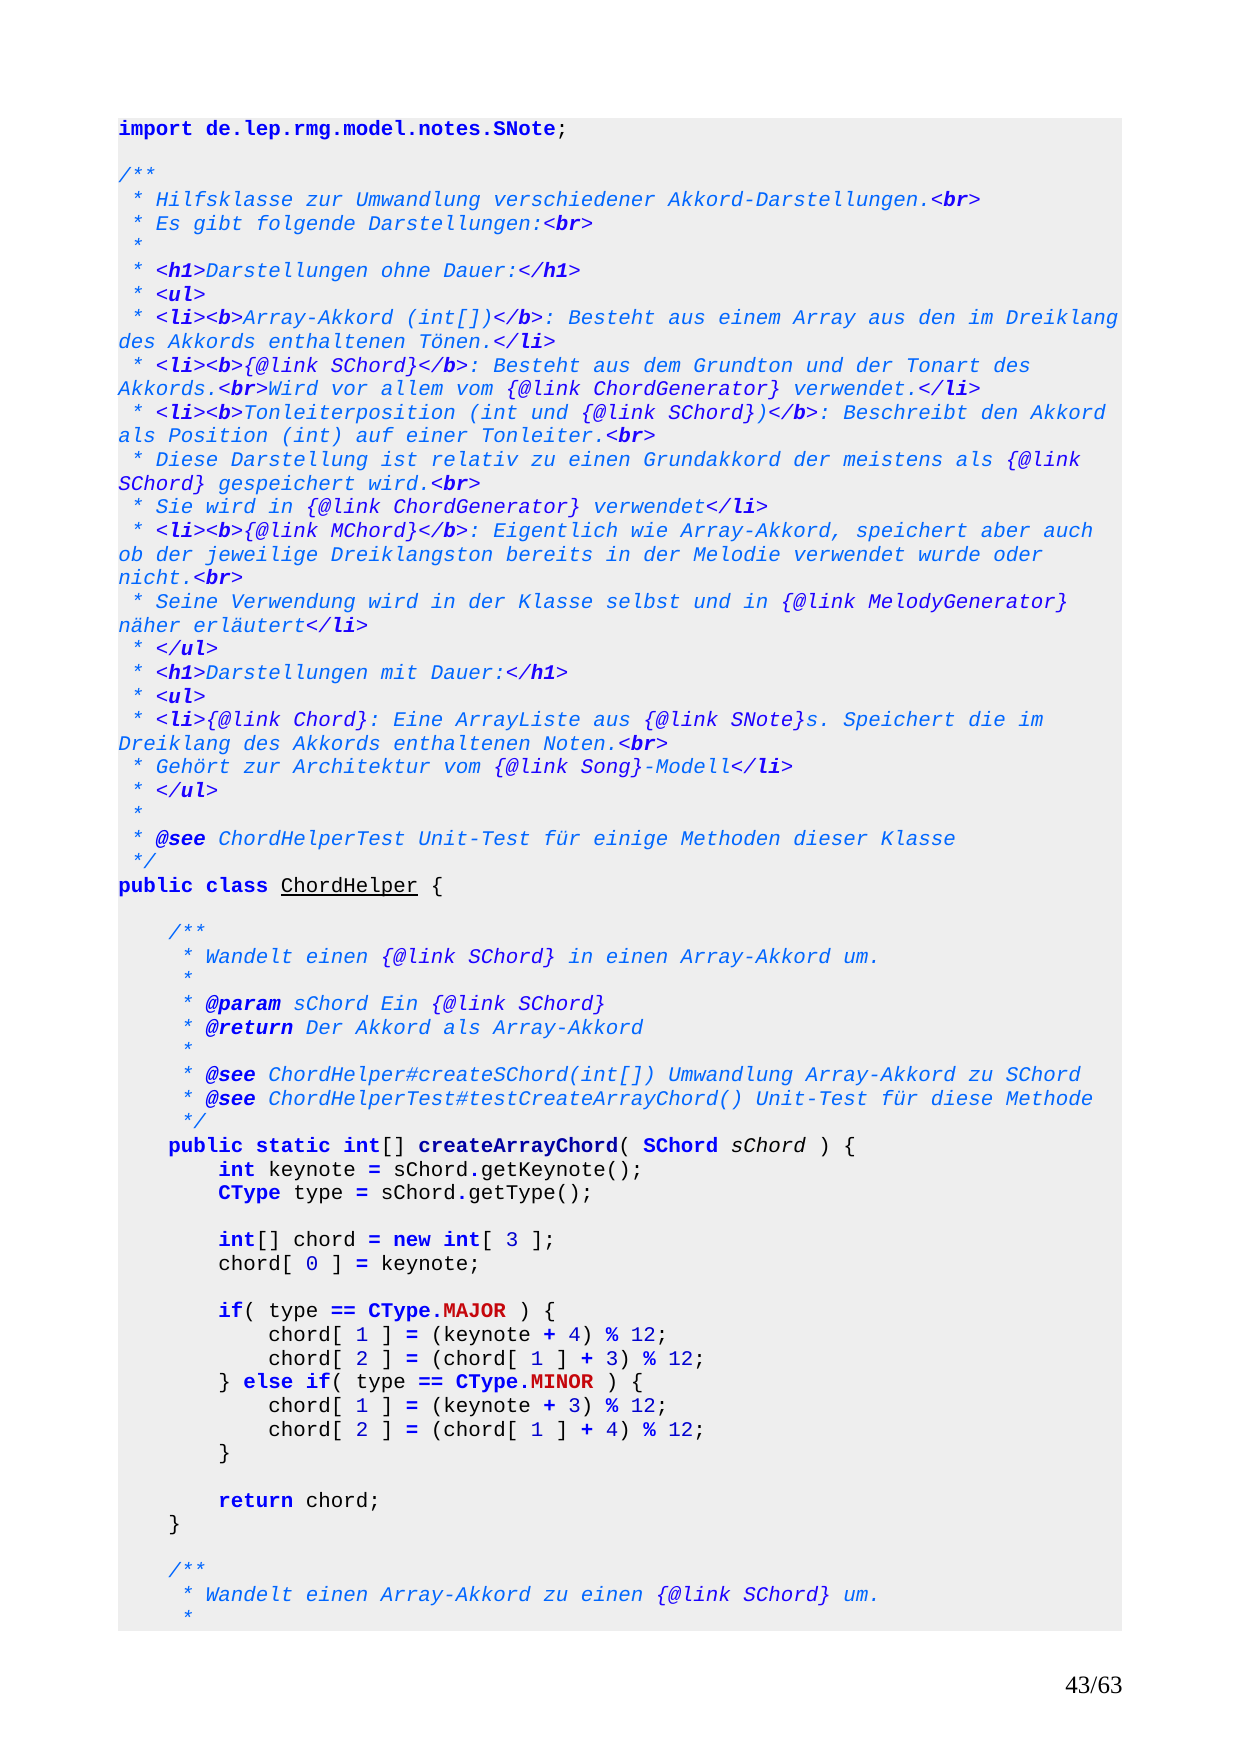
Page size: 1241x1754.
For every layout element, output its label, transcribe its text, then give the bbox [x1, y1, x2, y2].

text * Sie wird in {@link ChordGenerator} verwendet</li> [118, 496, 1122, 520]
text * Diese Darstellung ist relativ zu einen Grundakkord der meistens als {@link SChord} gespeichert wird.<br> [118, 449, 1122, 496]
text * @return Der Akkord als Array-Akkord [118, 1017, 1122, 1040]
text * <li><b>{@link MChord}</b>: Eigentlich wie Array-Akkord, speichert aber auch ob der jeweilige Dreiklangston bereits in der Melodie verwendet wurde oder nicht.<br> [118, 520, 1122, 591]
text */ [118, 851, 1122, 875]
text chord[ 1 ] = (keynote + 4) % 12; [118, 1324, 1122, 1348]
text * <li><b>Tonleiterposition (int und {@link SChord})</b>: Beschreibt den Akkord als Position (int) auf einer Tonleiter.<br> [118, 402, 1122, 449]
text * Gehört zur Architektur vom {@link Song}-Modell</li> [118, 757, 1122, 780]
text * @see ChordHelperTest#testCreateArrayChord() Unit-Test für diese Methode [118, 1088, 1122, 1111]
text CType type = sChord.getType(); [118, 1182, 1122, 1206]
text * Es gibt folgende Darstellungen:<br> [118, 213, 1122, 236]
text * [118, 969, 1122, 993]
text * <li>{@link Chord}: Eine ArrayListe aus {@link SNote}s. Speichert die im Dreiklang des Akkords enthaltenen Noten.<br> [118, 709, 1122, 757]
text /** [118, 1561, 1122, 1584]
text if( type == CType.MAJOR ) { [118, 1300, 1122, 1324]
text * [118, 236, 1122, 260]
text * @see ChordHelper#createSChord(int[]) Umwandlung Array-Akkord zu SChord [118, 1064, 1122, 1088]
text int[] chord = new int[ 3 ]; [118, 1229, 1122, 1253]
text * @param sChord Ein {@link SChord} [118, 993, 1122, 1017]
text } else if( type == CType.MINOR ) { [118, 1371, 1122, 1395]
text * [118, 1040, 1122, 1064]
text return chord; [118, 1489, 1122, 1513]
text * @see ChordHelperTest Unit-Test für einige Methoden dieser Klasse [118, 827, 1122, 851]
text * <h1>Darstellungen ohne Dauer:</h1> [118, 260, 1122, 284]
text public static int[] createArrayChord( SChord sChord ) { [118, 1135, 1122, 1158]
text /** [118, 165, 1122, 189]
text * <h1>Darstellungen mit Dauer:</h1> [118, 662, 1122, 686]
text int keynote = sChord.getKeynote(); [118, 1158, 1122, 1182]
text } [118, 1442, 1122, 1466]
text } [118, 1513, 1122, 1537]
text public class ChordHelper { [118, 875, 1122, 898]
text import de.lep.rmg.model.notes.SNote; [118, 118, 1122, 142]
text * Wandelt einen Array-Akkord zu einen {@link SChord} um. [118, 1584, 1122, 1608]
text chord[ 0 ] = keynote; [118, 1253, 1122, 1277]
text * </ul> [118, 780, 1122, 804]
text chord[ 1 ] = (keynote + 3) % 12; [118, 1395, 1122, 1419]
text * <li><b>{@link SChord}</b>: Besteht aus dem Grundton und der Tonart des Akkords.<br>Wird vor allem vom {@link ChordGenerator} verwendet.</li> [118, 354, 1122, 402]
text * Hilfsklasse zur Umwandlung verschiedener Akkord-Darstellungen.<br> [118, 189, 1122, 213]
text * [118, 804, 1122, 827]
text */ [118, 1111, 1122, 1135]
text * <li><b>Array-Akkord (int[])</b>: Besteht aus einem Array aus den im Dreiklang des Akkords enthaltenen Tönen.</li> [118, 307, 1122, 354]
text * <ul> [118, 686, 1122, 709]
text /** [118, 922, 1122, 946]
text * Seine Verwendung wird in der Klasse selbst und in {@link MelodyGenerator} näher erläutert</li> [118, 591, 1122, 638]
text * <ul> [118, 284, 1122, 307]
text * Wandelt einen {@link SChord} in einen Array-Akkord um. [118, 946, 1122, 969]
text chord[ 2 ] = (chord[ 1 ] + 4) % 12; [118, 1419, 1122, 1442]
text * [118, 1608, 1122, 1631]
text * </ul> [118, 638, 1122, 662]
text chord[ 2 ] = (chord[ 1 ] + 3) % 12; [118, 1348, 1122, 1371]
